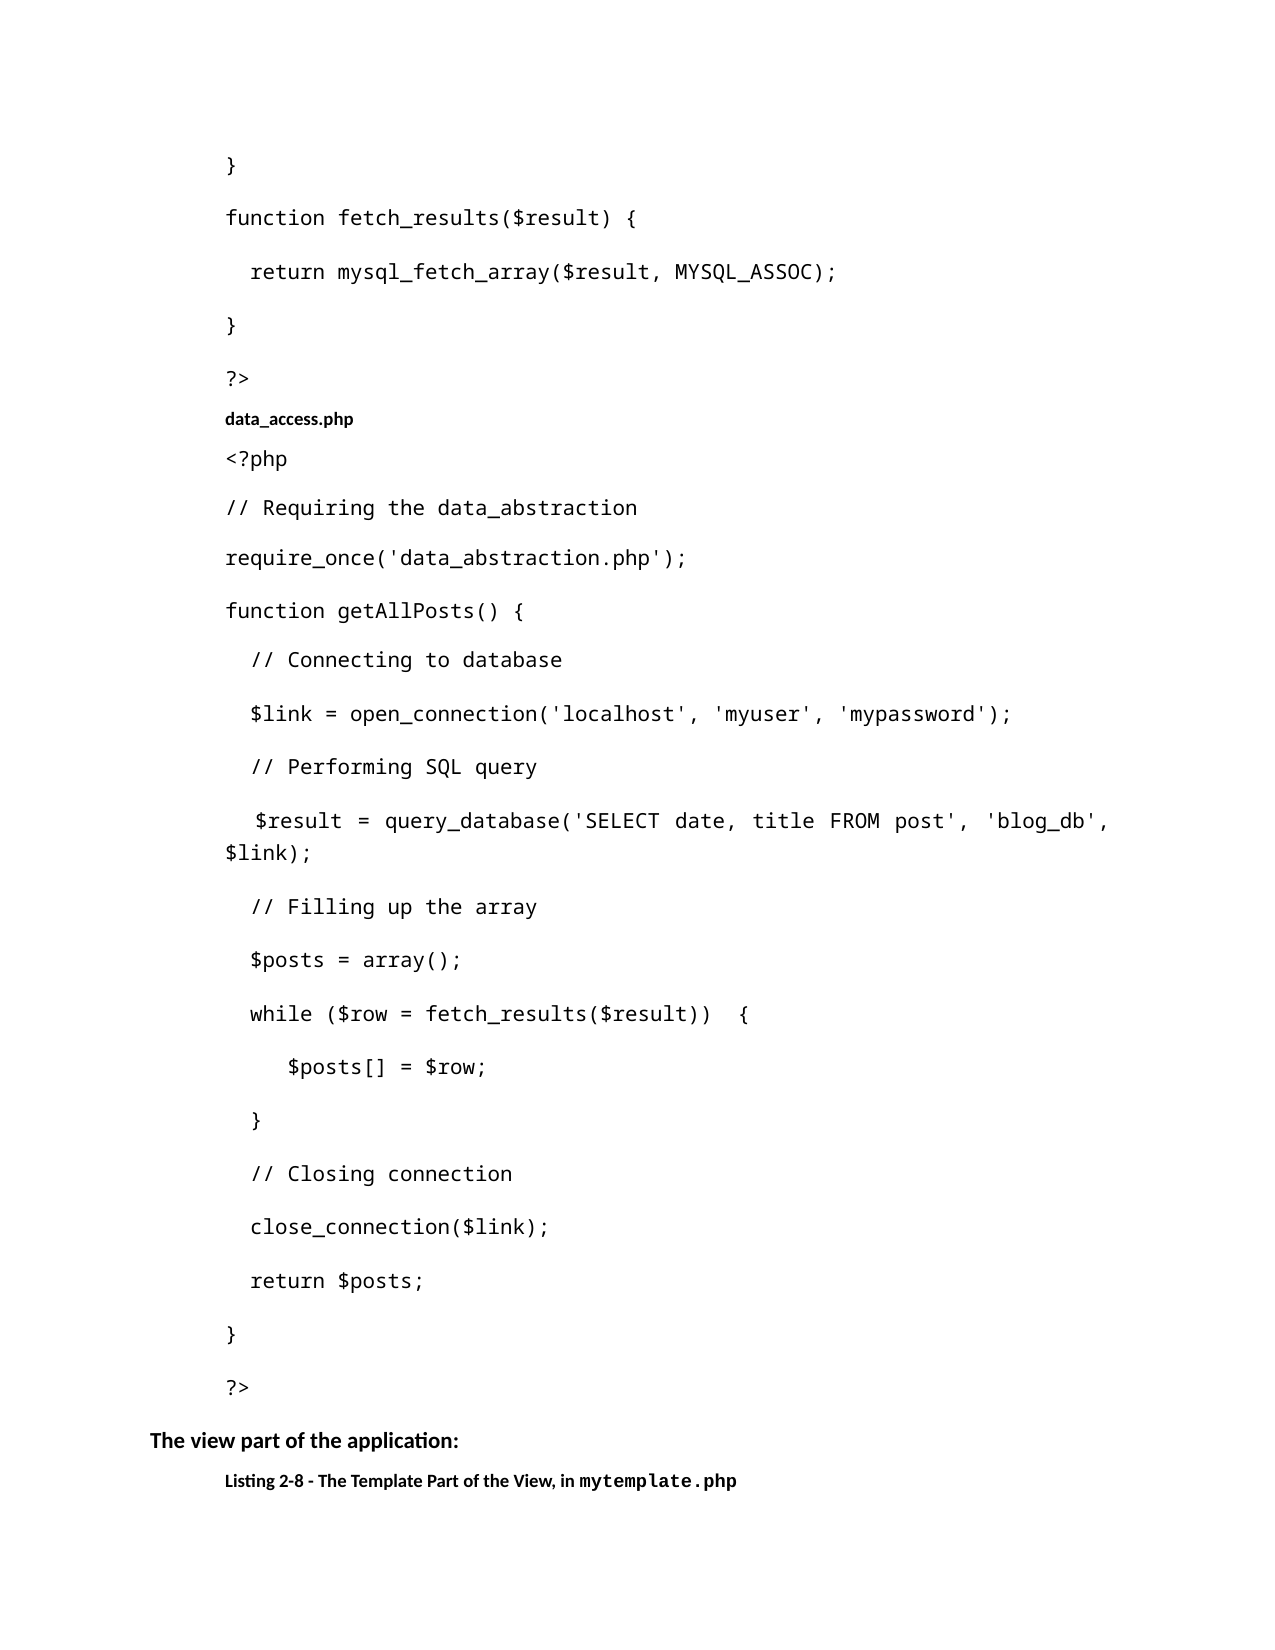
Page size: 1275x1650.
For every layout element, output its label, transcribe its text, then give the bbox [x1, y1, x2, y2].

text while ($row = fetch_results($result)) { [150, 999, 1125, 1027]
text return mysql_fetch_array($result, MYSQL_ASSOC); [150, 257, 1125, 285]
text $posts = array(); [150, 945, 1125, 974]
text ?> [150, 364, 1125, 392]
text function fetch_results($result) { [150, 203, 1125, 232]
text ?> [150, 1373, 1125, 1401]
text Listing 2-8 - The Template Part of the View, in mytemplate.php [150, 1469, 1125, 1493]
text return $posts; [150, 1266, 1125, 1294]
text } [150, 1106, 1125, 1134]
text } [150, 150, 1125, 178]
text data_access.php [150, 407, 1125, 430]
text // Requiring the data_abstraction [150, 493, 1125, 522]
text require_once('data_abstraction.php'); [150, 543, 1125, 571]
text $posts[] = $row; [150, 1052, 1125, 1081]
text function getAllPosts() { [150, 596, 1125, 625]
text $result = query_database('SELECT date, title FROM post', 'blog_db', $link); [150, 806, 1125, 867]
text close_connection($link); [150, 1212, 1125, 1241]
text // Closing connection [150, 1159, 1125, 1187]
text // Performing SQL query [150, 752, 1125, 781]
text } [150, 310, 1125, 339]
text The view part of the application: [150, 1426, 1125, 1454]
text // Connecting to database [150, 646, 1125, 674]
text // Filling up the array [150, 892, 1125, 920]
text $link = open_connection('localhost', 'myuser', 'mypassword'); [150, 699, 1125, 727]
text } [150, 1319, 1125, 1348]
text <?php [150, 444, 1125, 473]
